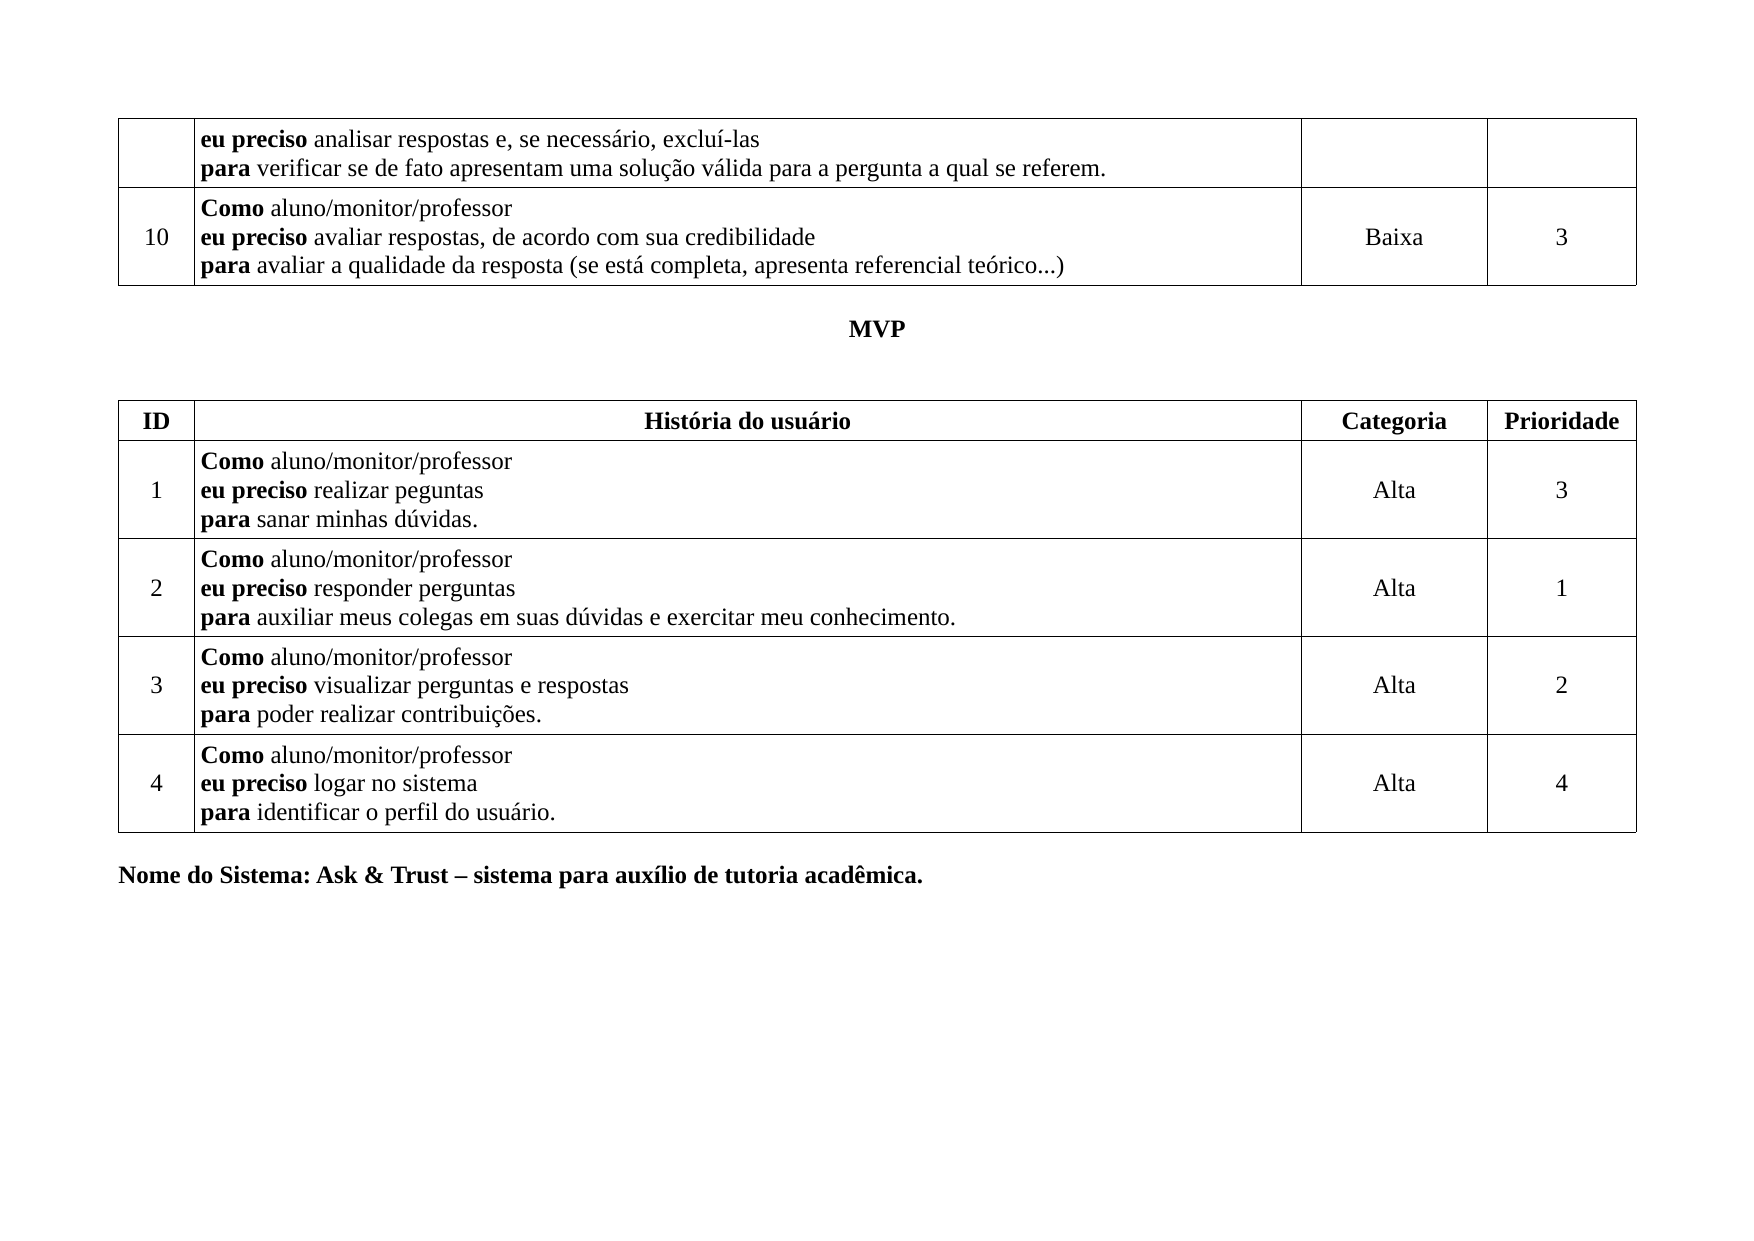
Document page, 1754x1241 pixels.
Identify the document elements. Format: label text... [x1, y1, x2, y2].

table_header Categoria [1302, 401, 1487, 440]
table_cell [1302, 119, 1487, 187]
table_header Prioridade [1488, 401, 1636, 440]
table_cell Alta [1302, 441, 1487, 538]
table_header ID [119, 401, 194, 440]
table_cell 3 [119, 637, 194, 734]
table_cell Como aluno/monitor/professor eu preciso visualizar perguntas e respostas para poder realizar contribuições. [195, 637, 1301, 734]
table_cell 1 [119, 441, 194, 538]
table_cell Baixa [1302, 188, 1487, 285]
table_cell 3 [1488, 188, 1636, 285]
table_cell 3 [1488, 441, 1636, 538]
table_cell [1488, 119, 1636, 187]
table_cell Como aluno/monitor/professor eu preciso responder perguntas para auxiliar meus colegas em suas dúvidas e exercitar meu conhecimento. [195, 539, 1301, 636]
table_cell 4 [119, 735, 194, 832]
table_cell Alta [1302, 539, 1487, 636]
table_cell Alta [1302, 637, 1487, 734]
table_cell eu preciso analisar respostas e, se necessário, excluí-las para verificar se de fato apresentam uma solução válida para a pergunta a qual se referem. [195, 119, 1301, 187]
text Nome do Sistema: Ask & Trust – sistema para auxílio de tutoria acadêmica. [118, 861, 1636, 889]
table_cell Como aluno/monitor/professor eu preciso realizar peguntas para sanar minhas dúvidas. [195, 441, 1301, 538]
table_cell 4 [1488, 735, 1636, 832]
table_cell Como aluno/monitor/professor eu preciso avaliar respostas, de acordo com sua credibilidade para avaliar a qualidade da resposta (se está completa, apresenta referencial teórico...) [195, 188, 1301, 285]
table_cell [119, 119, 194, 187]
table_cell 2 [1488, 637, 1636, 734]
table_header História do usuário [195, 401, 1301, 440]
table_cell Alta [1302, 735, 1487, 832]
table_cell 1 [1488, 539, 1636, 636]
text MVP [118, 314, 1636, 343]
table_cell 2 [119, 539, 194, 636]
table_cell Como aluno/monitor/professor eu preciso logar no sistema para identificar o perfil do usuário. [195, 735, 1301, 832]
table_cell 10 [119, 188, 194, 285]
